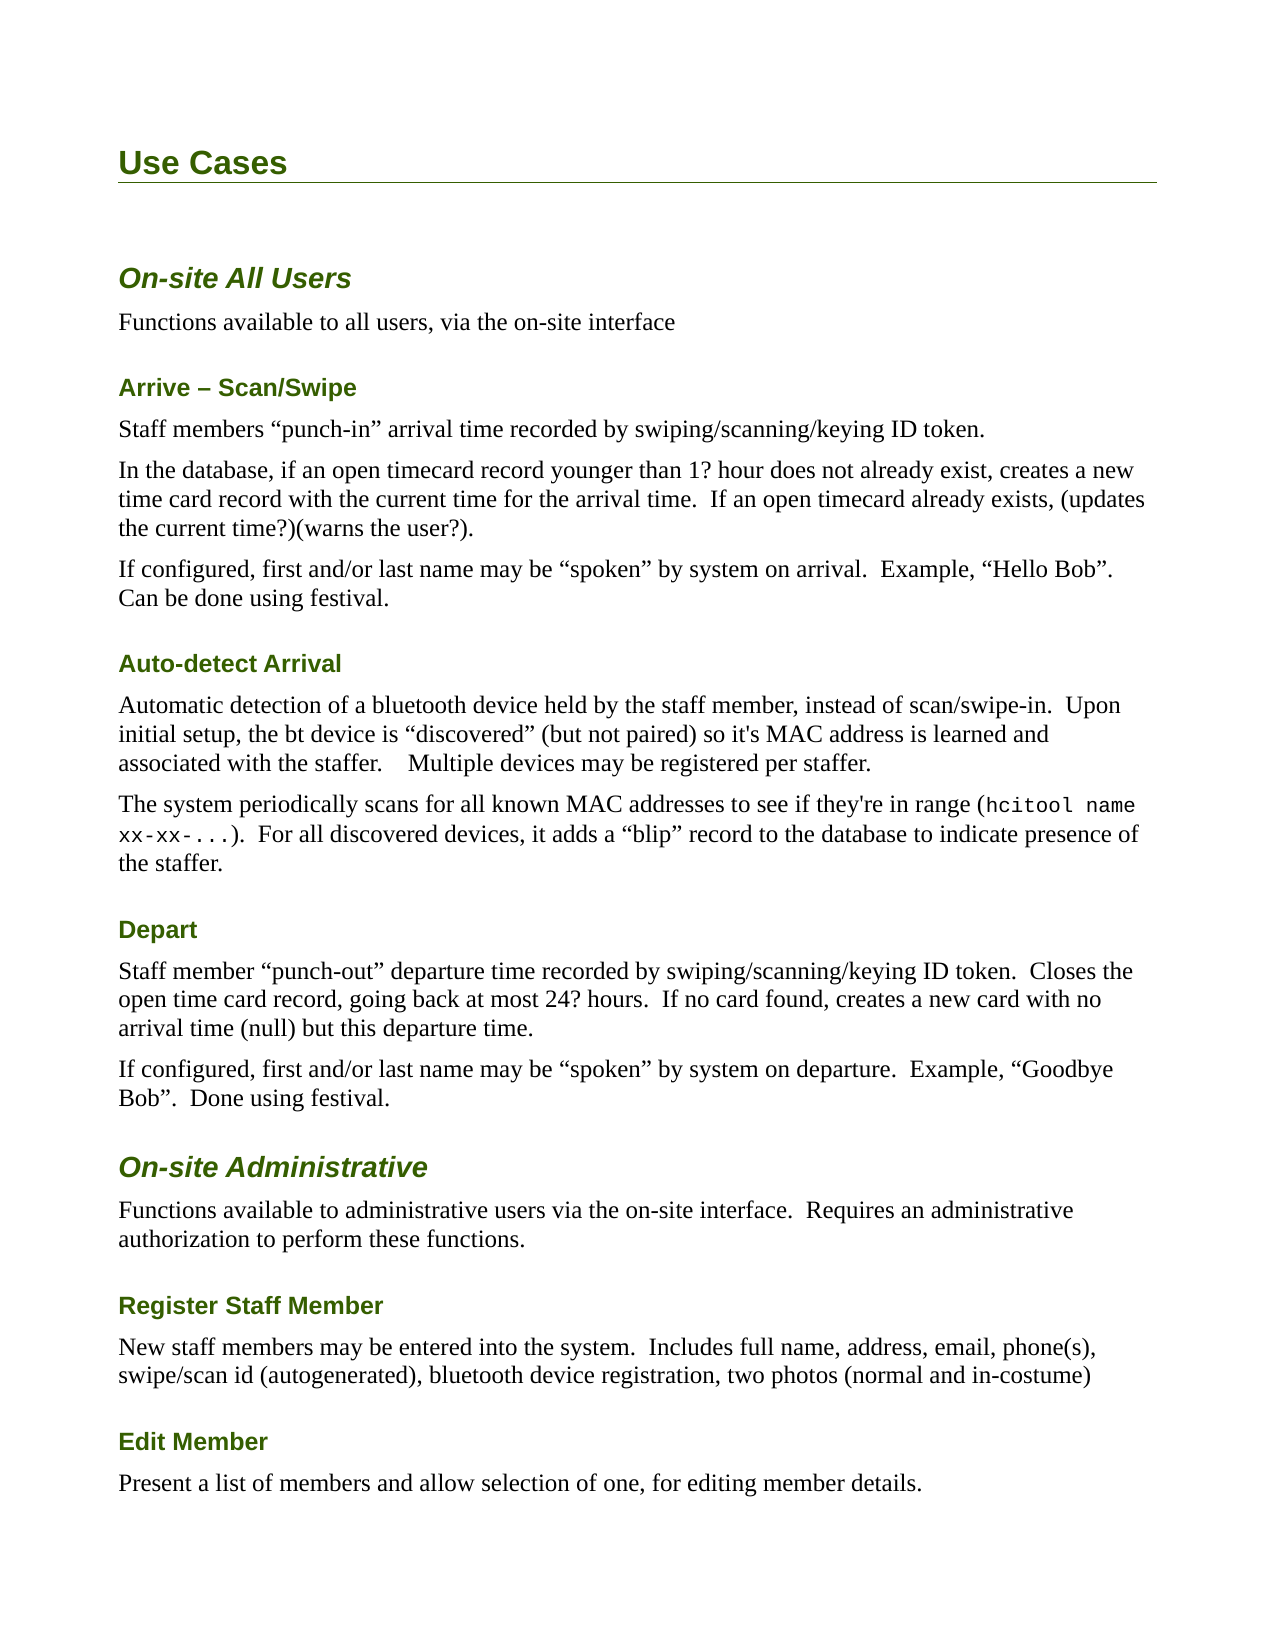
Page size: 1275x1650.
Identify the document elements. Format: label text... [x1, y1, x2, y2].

subtitle Arrive – Scan/Swipe [118, 373, 1157, 402]
text Staff members “punch-in” arrival time recorded by swiping/scanning/keying ID token. [118, 414, 1157, 443]
subtitle Register Staff Member [118, 1291, 1157, 1319]
subtitle Auto-detect Arrival [118, 649, 1157, 678]
text New staff members may be entered into the system. Includes full name, address, email, phone(s), swipe/scan id (autogenerated), bluetooth device registration, two photos (normal and in-costume) [118, 1332, 1157, 1389]
text If configured, first and/or last name may be “spoken” by system on departure. Example, “Goodbye Bob”. Done using festival. [118, 1054, 1157, 1112]
subtitle On-site Administrative [118, 1149, 1157, 1183]
text Staff member “punch-out” departure time recorded by swiping/scanning/keying ID token. Closes the open time card record, going back at most 24? hours. If no card found, creates a new card with no arrival time (null) but this departure time. [118, 956, 1157, 1042]
subtitle Use Cases [118, 143, 1157, 182]
text The system periodically scans for all known MAC addresses to see if they're in range (hcitool name xx-xx-...). For all discovered devices, it adds a “blip” record to the database to indicate presence of the staffer. [118, 789, 1157, 877]
text Functions available to administrative users via the on-site interface. Requires an administrative authorization to perform these functions. [118, 1196, 1157, 1253]
text If configured, first and/or last name may be “spoken” by system on arrival. Example, “Hello Bob”. Can be done using festival. [118, 554, 1157, 612]
subtitle On-site All Users [118, 261, 1157, 294]
text Automatic detection of a bluetooth device held by the staff member, instead of scan/swipe-in. Upon initial setup, the bt device is “discovered” (but not paired) so it's MAC address is learned and associated with the staffer. Multiple devices may be registered per staffer. [118, 690, 1157, 777]
text In the database, if an open timecard record younger than 1? hour does not already exist, creates a new time card record with the current time for the arrival time. If an open timecard already exists, (updates the current time?)(warns the user?). [118, 455, 1157, 542]
subtitle Depart [118, 914, 1157, 943]
text Present a list of members and allow selection of one, for editing member details. [118, 1468, 1157, 1497]
text Functions available to all users, via the on-site interface [118, 307, 1157, 335]
subtitle Edit Member [118, 1427, 1157, 1456]
